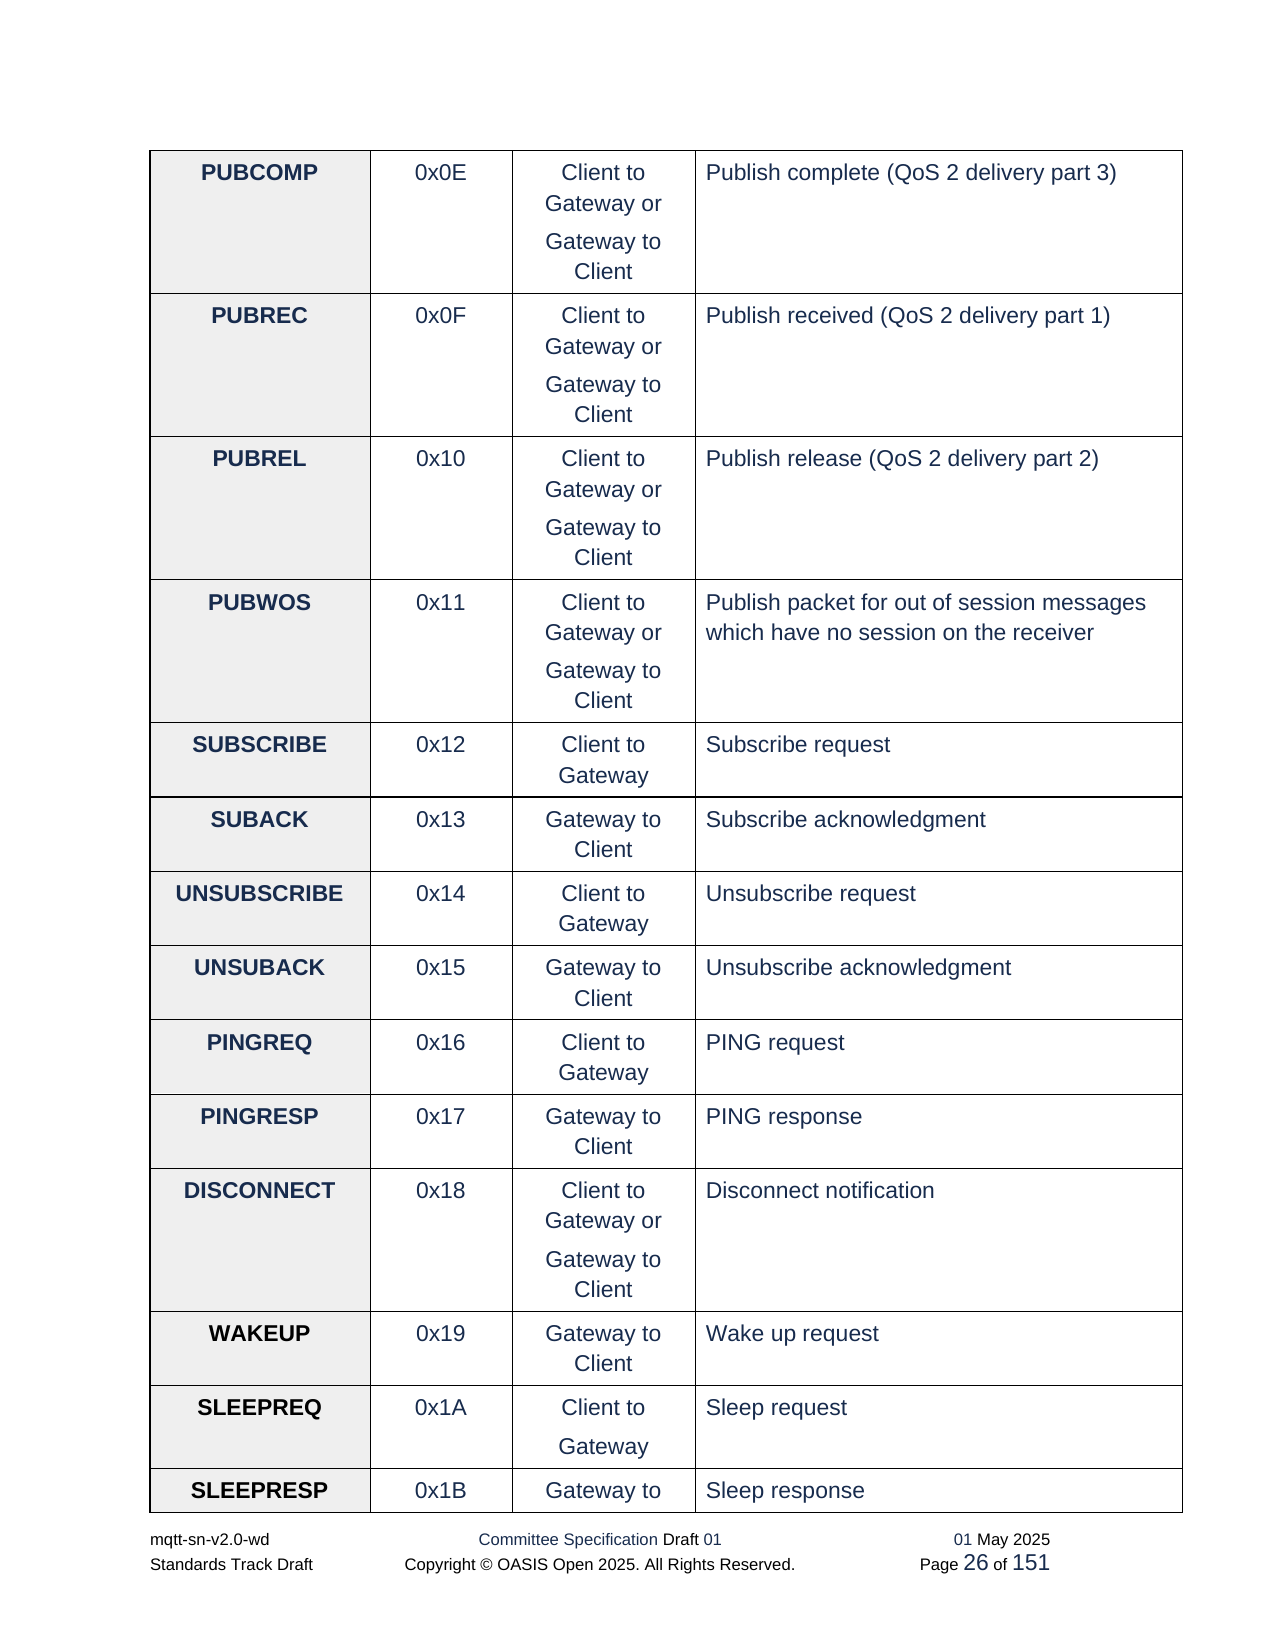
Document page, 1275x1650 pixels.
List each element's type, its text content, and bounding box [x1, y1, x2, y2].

table_cell DISCONNECT [151, 1169, 370, 1311]
table_cell 0x10 [371, 437, 512, 579]
table_cell SLEEPRESP [151, 1469, 370, 1512]
table_cell Publish packet for out of session messages which have no session on the receiver [696, 580, 1182, 722]
table_cell Publish received (QoS 2 delivery part 1) [696, 294, 1182, 436]
table_cell Client to Gateway or Gateway to Client [513, 151, 695, 293]
table_cell Sleep request [696, 1386, 1182, 1468]
table_cell PINGREQ [151, 1020, 370, 1093]
table_cell Gateway to Client [513, 798, 695, 871]
table_cell Client to Gateway [513, 723, 695, 796]
table_cell UNSUBACK [151, 946, 370, 1019]
table_cell Client to Gateway or Gateway to Client [513, 580, 695, 722]
table_cell Gateway to Client [513, 1095, 695, 1168]
table_cell 0x15 [371, 946, 512, 1019]
table_cell Subscribe request [696, 723, 1182, 796]
table_cell 0x19 [371, 1312, 512, 1385]
table_cell PING response [696, 1095, 1182, 1168]
table_cell 0x0E [371, 151, 512, 293]
table_cell Client to Gateway or Gateway to Client [513, 437, 695, 579]
table_cell 0x1A [371, 1386, 512, 1468]
table_cell Publish complete (QoS 2 delivery part 3) [696, 151, 1182, 293]
table_cell Unsubscribe acknowledgment [696, 946, 1182, 1019]
table_cell Client to Gateway [513, 1020, 695, 1093]
table_cell 0x11 [371, 580, 512, 722]
table_cell PUBREL [151, 437, 370, 579]
table_cell PUBWOS [151, 580, 370, 722]
table_cell PING request [696, 1020, 1182, 1093]
table_cell Client to Gateway [513, 1386, 695, 1468]
table_cell SUBSCRIBE [151, 723, 370, 796]
table_cell Gateway to Client [513, 1312, 695, 1385]
table_cell SLEEPREQ [151, 1386, 370, 1468]
table_cell Subscribe acknowledgment [696, 798, 1182, 871]
table_cell PINGRESP [151, 1095, 370, 1168]
table_cell 0x0F [371, 294, 512, 436]
table_cell SUBACK [151, 798, 370, 871]
table_cell Gateway to Client [513, 946, 695, 1019]
table_cell 0x17 [371, 1095, 512, 1168]
table_cell PUBCOMP [151, 151, 370, 293]
table_cell 0x13 [371, 798, 512, 871]
table_cell 0x1B [371, 1469, 512, 1512]
table_cell PUBREC [151, 294, 370, 436]
table_cell 0x18 [371, 1169, 512, 1311]
table_cell Gateway to [513, 1469, 695, 1512]
table_cell Client to Gateway or Gateway to Client [513, 294, 695, 436]
table_cell Wake up request [696, 1312, 1182, 1385]
table_cell Client to Gateway or Gateway to Client [513, 1169, 695, 1311]
table_cell UNSUBSCRIBE [151, 872, 370, 945]
table_cell WAKEUP [151, 1312, 370, 1385]
table_cell Unsubscribe request [696, 872, 1182, 945]
table_cell 0x12 [371, 723, 512, 796]
table_cell Publish release (QoS 2 delivery part 2) [696, 437, 1182, 579]
table_cell Disconnect notification [696, 1169, 1182, 1311]
table_cell 0x14 [371, 872, 512, 945]
table_cell 0x16 [371, 1020, 512, 1093]
table_cell Client to Gateway [513, 872, 695, 945]
table_cell Sleep response [696, 1469, 1182, 1512]
